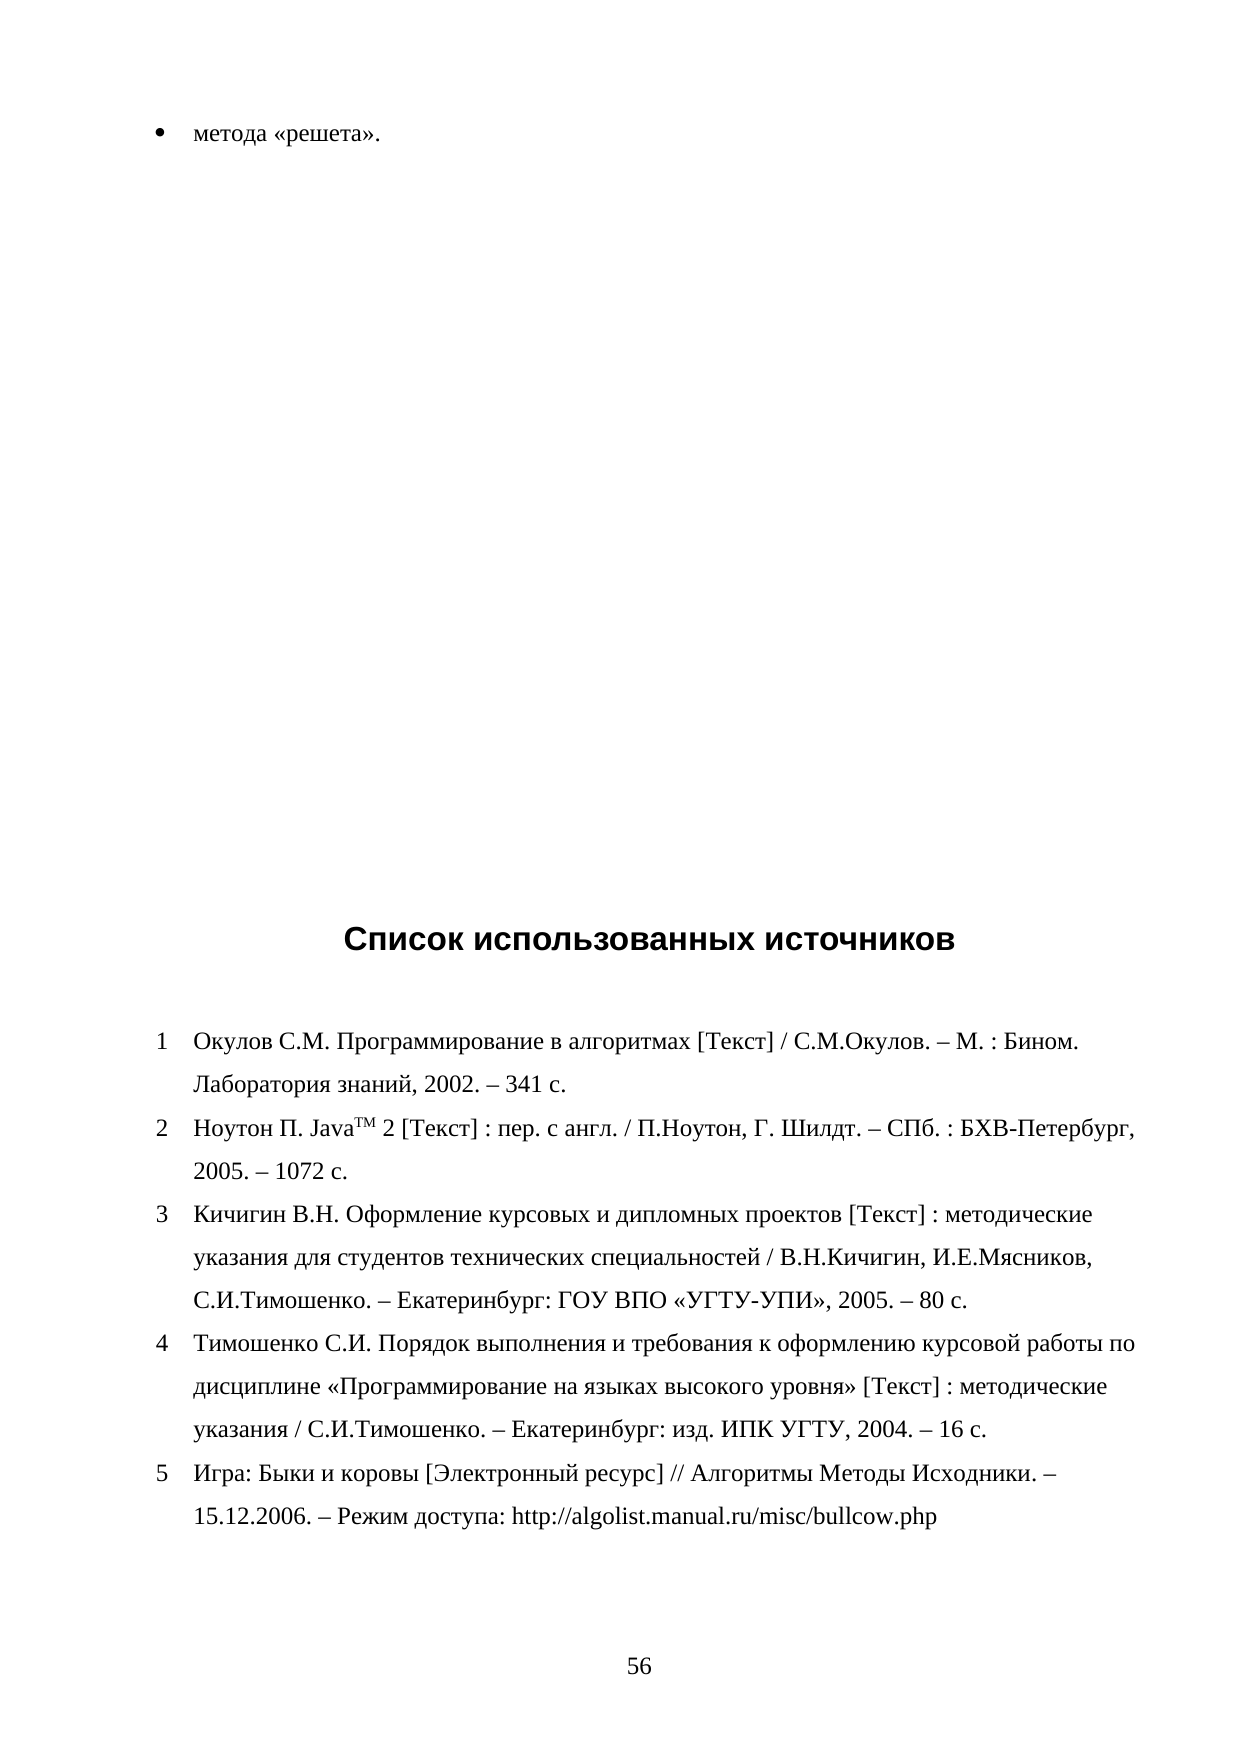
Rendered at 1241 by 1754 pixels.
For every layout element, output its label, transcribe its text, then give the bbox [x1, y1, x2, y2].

list Ноутон П. JavaTM 2 [Текст] : пер. с англ. / П.Ноутон, Г. Шилдт. – СПб. : БХВ-Петербург, 2005. – 1072 с. [156, 1113, 1181, 1184]
list Окулов С.М. Программирование в алгоритмах [Текст] / С.М.Окулов. – М. : Бином. Лаборатория знаний, 2002. – 341 с. [156, 1026, 1181, 1098]
list метода «решета». [156, 118, 1181, 147]
list Кичигин В.Н. Оформление курсовых и дипломных проектов [Текст] : методические указания для студентов технических специальностей / В.Н.Кичигин, И.Е.Мясников, С.И.Тимошенко. – Екатеринбург: ГОУ ВПО «УГТУ-УПИ», 2005. – 80 с. [156, 1199, 1181, 1314]
list Тимошенко С.И. Порядок выполнения и требования к оформлению курсовой работы по дисциплине «Программирование на языках высокого уровня» [Текст] : методические указания / С.И.Тимошенко. – Екатеринбург: изд. ИПК УГТУ, 2004. – 16 с. [156, 1328, 1181, 1443]
list Игра: Быки и коровы [Электронный ресурс] // Алгоритмы Методы Исходники. – 15.12.2006. – Режим доступа: http://algolist.manual.ru/misc/bullcow.php [156, 1458, 1181, 1529]
subtitle Список использованных источников [118, 919, 1181, 958]
